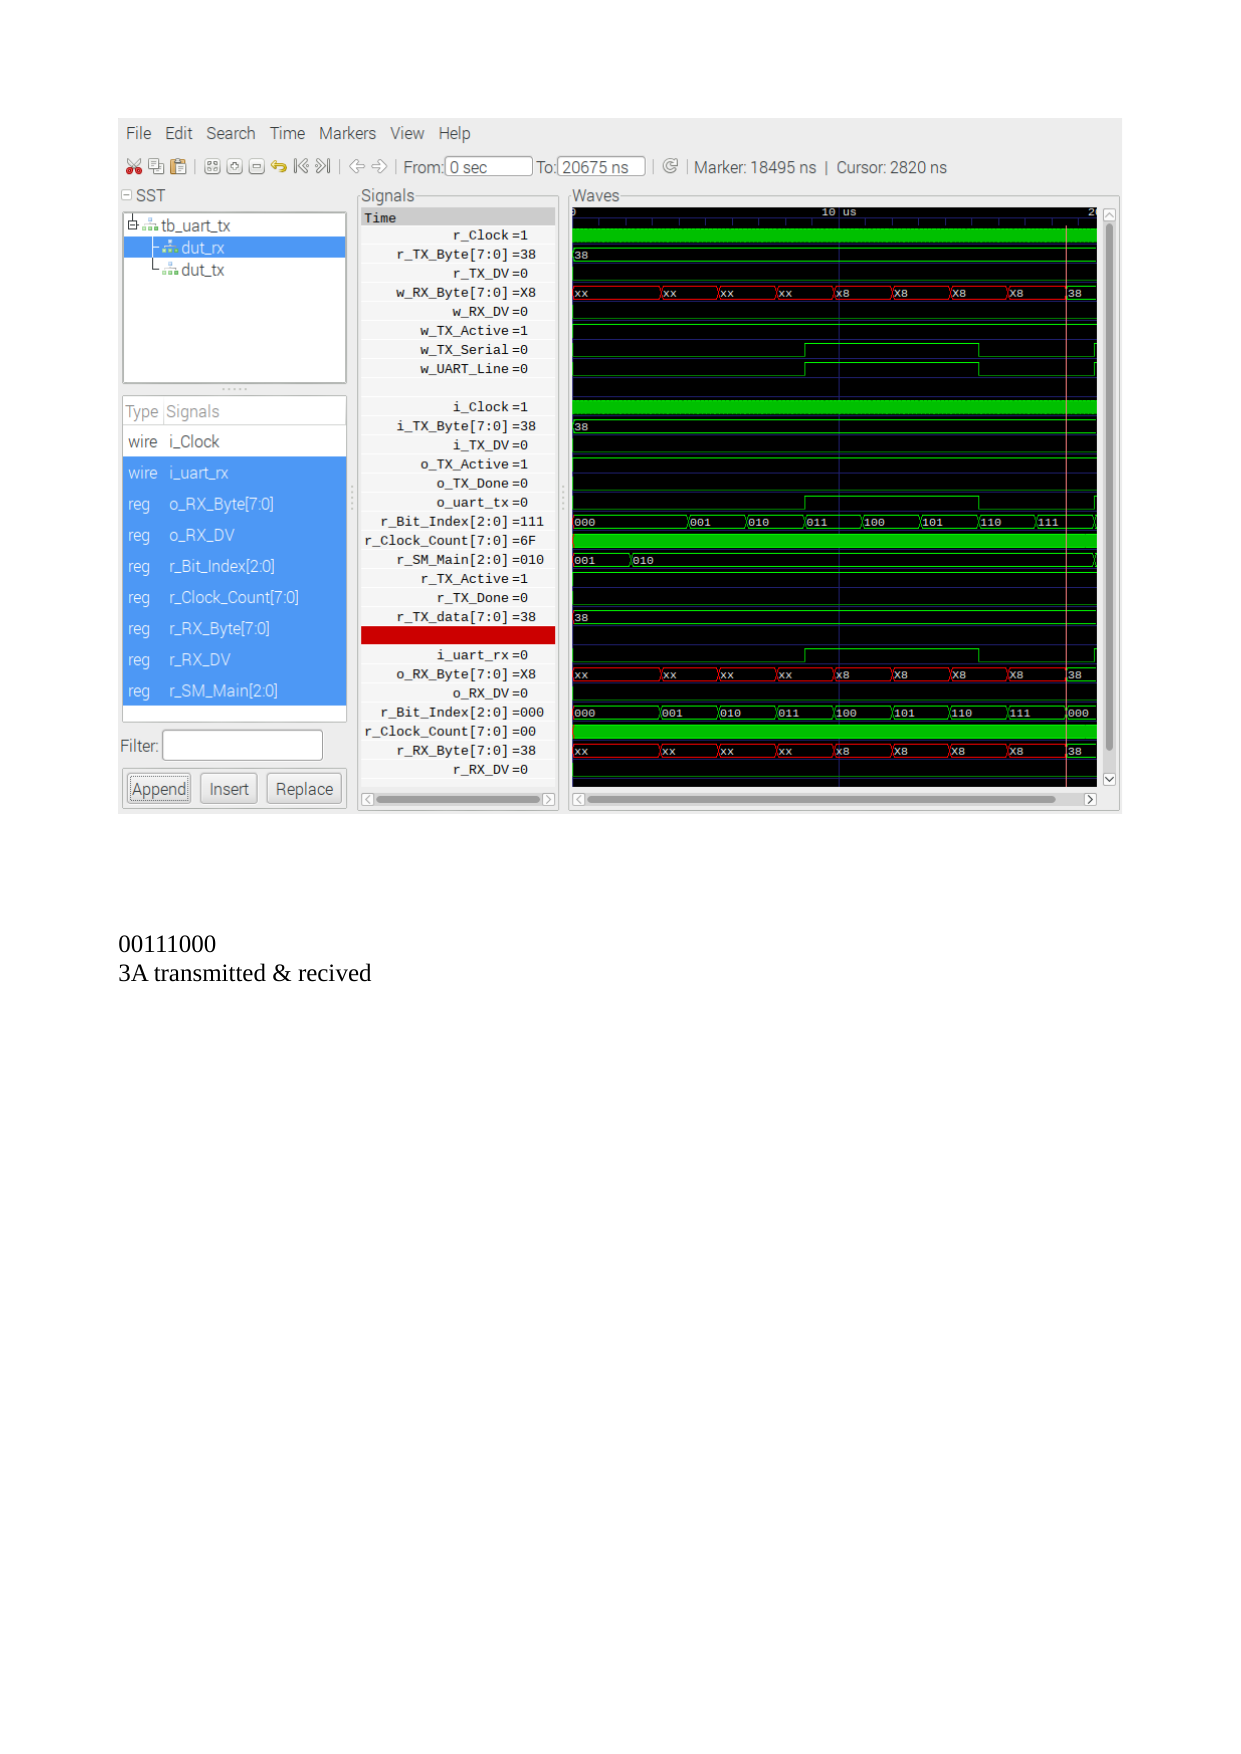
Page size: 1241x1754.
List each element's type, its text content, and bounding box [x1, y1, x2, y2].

text 00111000 [118, 929, 1122, 958]
text 3A transmitted & recived [118, 958, 1122, 986]
picture [118, 118, 1123, 814]
